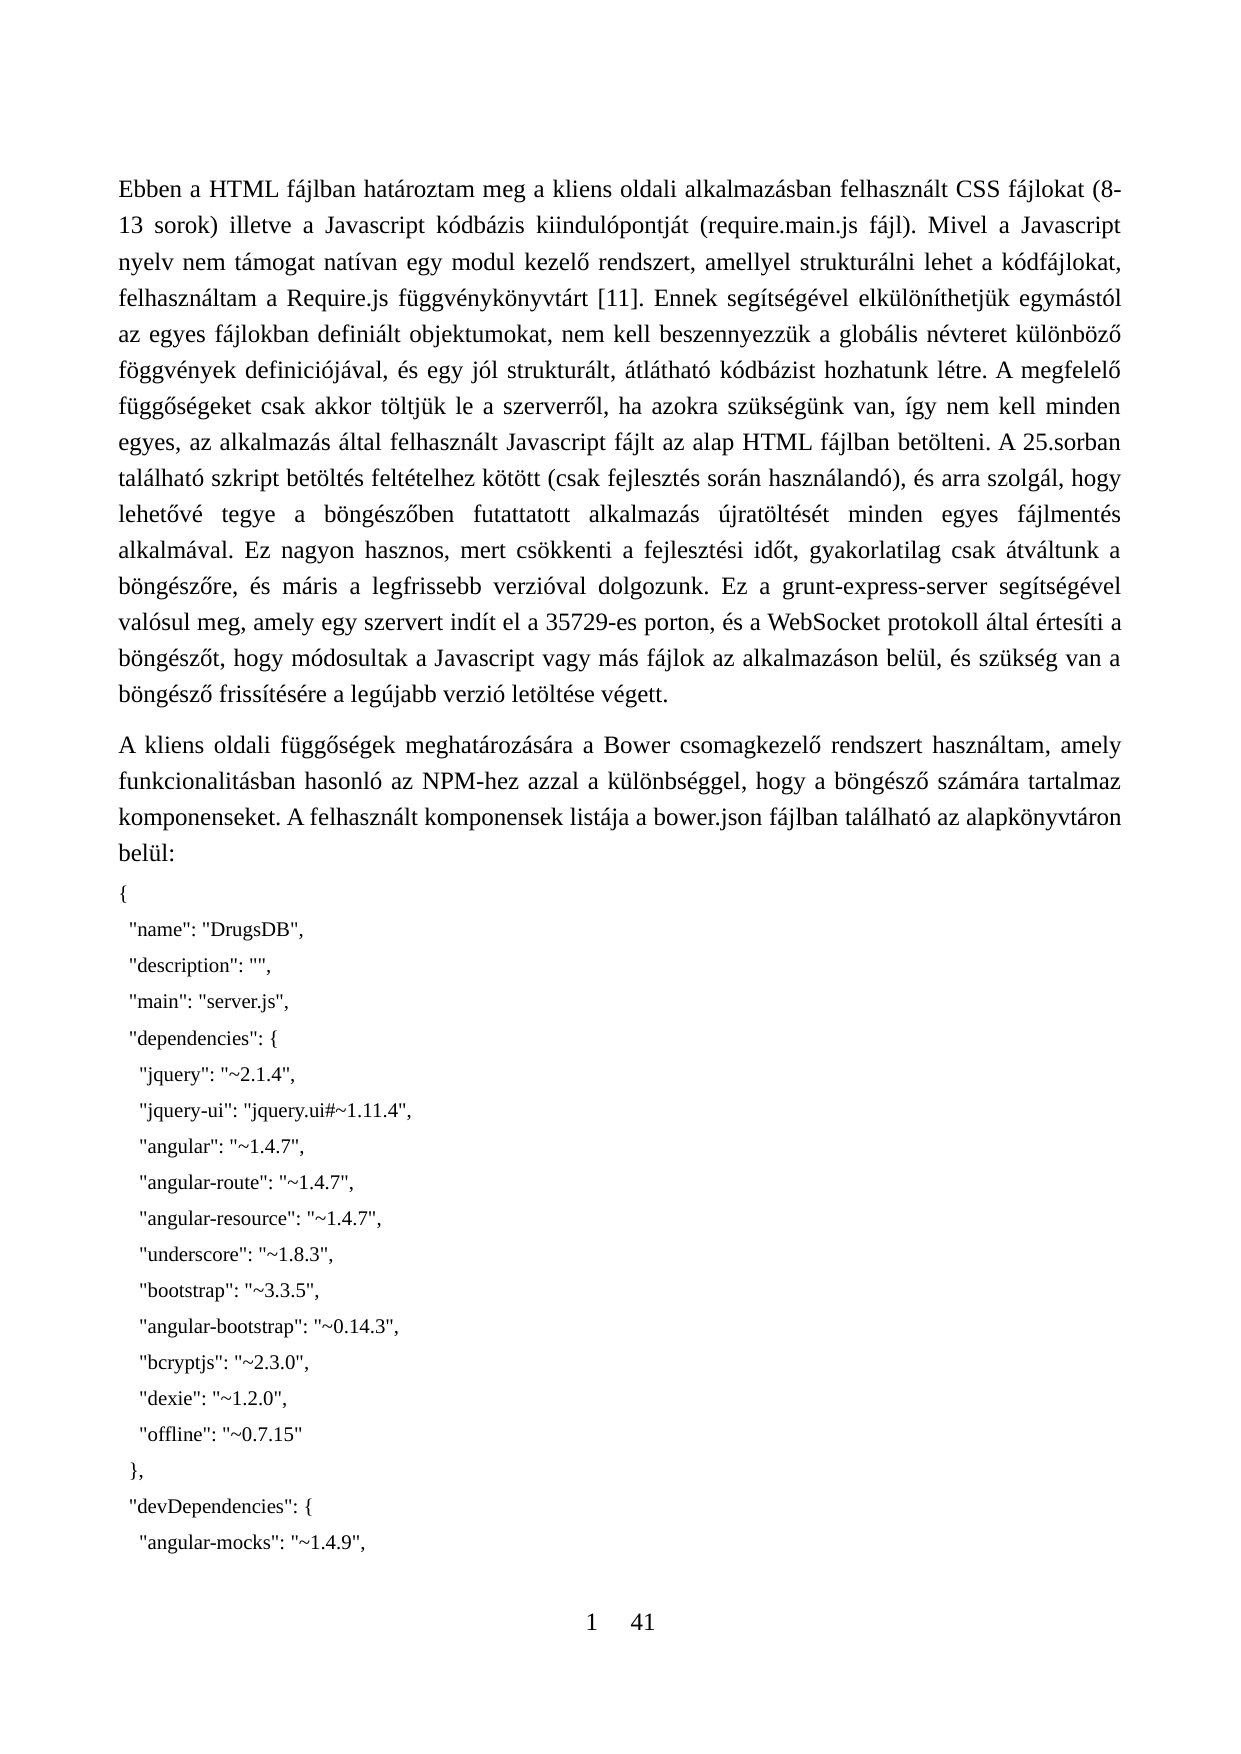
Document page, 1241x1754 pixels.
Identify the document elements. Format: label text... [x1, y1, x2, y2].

subtitle Ebben a HTML fájlban határoztam meg a kliens oldali alkalmazásban felhasznált CSS fájlokat (8-13 sorok) illetve a Javascript kódbázis kiindulópontját (require.main.js fájl). Mivel a Javascript nyelv nem támogat natívan egy modul kezelő rendszert, amellyel strukturálni lehet a kódfájlokat, felhasználtam a Require.js függvénykönyvtárt [11]. Ennek segítségével elkülöníthetjük egymástól az egyes fájlokban definiált objektumokat, nem kell beszennyezzük a globális névteret különböző föggvények definiciójával, és egy jól strukturált, átlátható kódbázist hozhatunk létre. A megfelelő függőségeket csak akkor töltjük le a szerverről, ha azokra szükségünk van, így nem kell minden egyes, az alkalmazás által felhasznált Javascript fájlt az alap HTML fájlban betölteni. A 25.sorban található szkript betöltés feltételhez kötött (csak fejlesztés során használandó), és arra szolgál, hogy lehetővé tegye a böngészőben futattatott alkalmazás újratöltését minden egyes fájlmentés alkalmával. Ez nagyon hasznos, mert csökkenti a fejlesztési időt, gyakorlatilag csak átváltunk a böngészőre, és máris a legfrissebb verzióval dolgozunk. Ez a grunt-express-server segítségével valósul meg, amely egy szervert indít el a 35729-es porton, és a WebSocket protokoll által értesíti a böngészőt, hogy módosultak a Javascript vagy más fájlok az alkalmazáson belül, és szükség van a böngésző frissítésére a legújabb verzió letöltése végett. [118, 169, 1122, 710]
subtitle "dependencies": { [118, 1028, 1122, 1049]
subtitle { [118, 884, 1122, 905]
subtitle "description": "", [118, 956, 1122, 977]
subtitle "main": "server.js", [118, 992, 1122, 1013]
subtitle "devDependencies": { [118, 1497, 1122, 1518]
subtitle "angular": "~1.4.7", [118, 1136, 1122, 1157]
subtitle "angular-mocks": "~1.4.9", [118, 1533, 1122, 1554]
subtitle }, [118, 1461, 1122, 1482]
subtitle "offline": "~0.7.15" [118, 1424, 1122, 1446]
subtitle A kliens oldali függőségek meghatározására a Bower csomagkezelő rendszert használtam, amely funkcionalitásban hasonló az NPM-hez azzal a különbséggel, hogy a böngésző számára tartalmaz komponenseket. A felhasznált komponensek listája a bower.json fájlban található az alapkönyvtáron belül: [118, 725, 1122, 869]
subtitle "jquery-ui": "jquery.ui#~1.11.4", [118, 1100, 1122, 1121]
subtitle "dexie": "~1.2.0", [118, 1388, 1122, 1409]
subtitle "jquery": "~2.1.4", [118, 1064, 1122, 1085]
subtitle "name": "DrugsDB", [118, 920, 1122, 941]
subtitle "underscore": "~1.8.3", [118, 1244, 1122, 1265]
subtitle "angular-bootstrap": "~0.14.3", [118, 1316, 1122, 1337]
subtitle "angular-resource": "~1.4.7", [118, 1208, 1122, 1229]
subtitle "bcryptjs": "~2.3.0", [118, 1352, 1122, 1373]
subtitle "angular-route": "~1.4.7", [118, 1172, 1122, 1193]
subtitle "bootstrap": "~3.3.5", [118, 1280, 1122, 1301]
